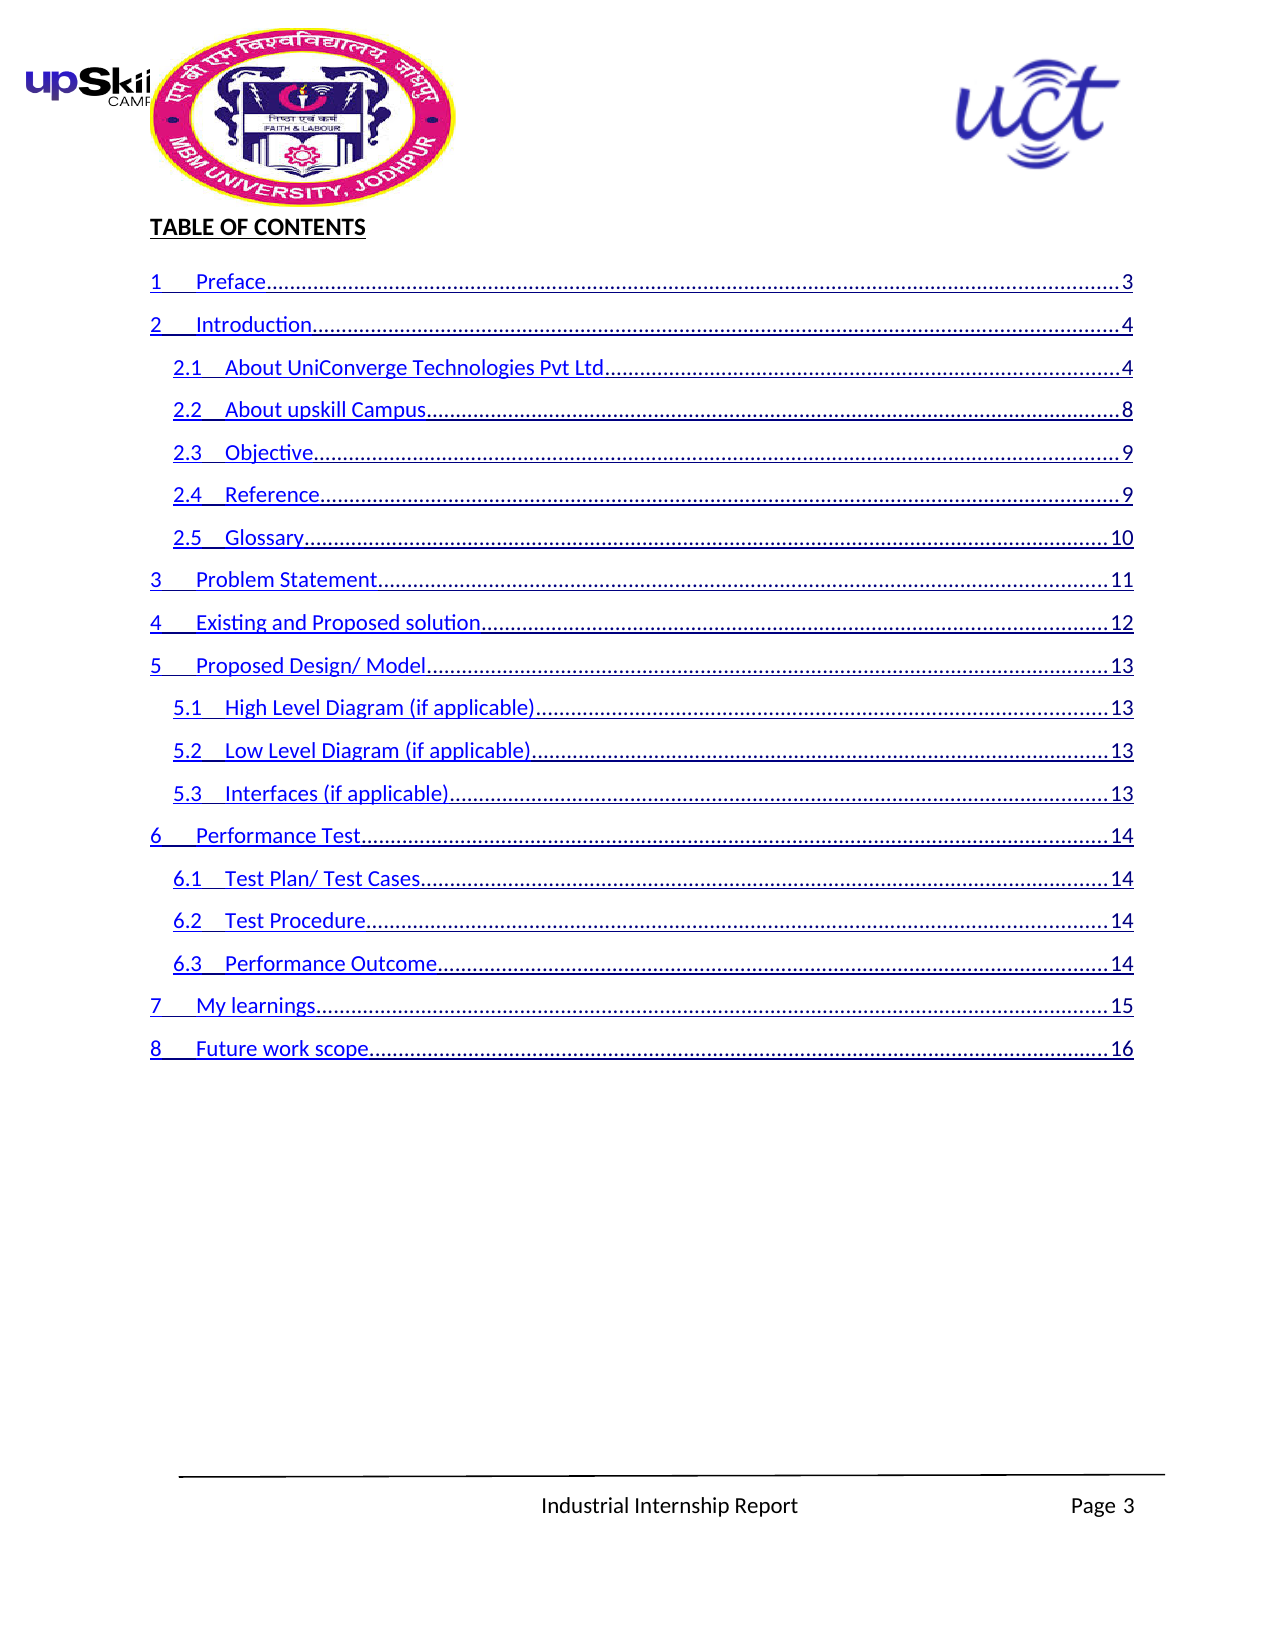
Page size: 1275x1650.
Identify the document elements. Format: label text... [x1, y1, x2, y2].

text 4 Existing and Proposed solution 12 [150, 608, 1134, 632]
text 2.2 About upskill Campus 8 [173, 395, 1134, 423]
text 8 Future work scope 16 [150, 1034, 1134, 1058]
text 6.3 Performance Outcome 14 [173, 949, 1134, 973]
text 3 Problem Statement 11 [150, 566, 1134, 590]
text 2.5 Glossary 10 [173, 523, 1134, 547]
text TABLE OF CONTENTS [150, 199, 1134, 242]
text 6.2 Test Procedure 14 [173, 906, 1134, 931]
text 5.1 High Level Diagram (if applicable) 13 [173, 693, 1134, 718]
text 2 Introduction 4 [150, 310, 1134, 338]
text 6 Performance Test 14 [150, 821, 1134, 845]
text 2.1 About UniConverge Technologies Pvt Ltd 4 [173, 353, 1134, 381]
text 2.3 Objective 9 [173, 438, 1134, 466]
text 7 My learnings 15 [150, 992, 1134, 1016]
text 1 Preface 3 [150, 267, 1134, 295]
text 5.2 Low Level Diagram (if applicable) 13 [173, 736, 1134, 760]
text 5 Proposed Design/ Model 13 [150, 651, 1134, 675]
text 2.4 Reference 9 [173, 480, 1134, 508]
text 6.1 Test Plan/ Test Cases 14 [173, 864, 1134, 888]
text 5.3 Interfaces (if applicable) 13 [173, 779, 1134, 803]
